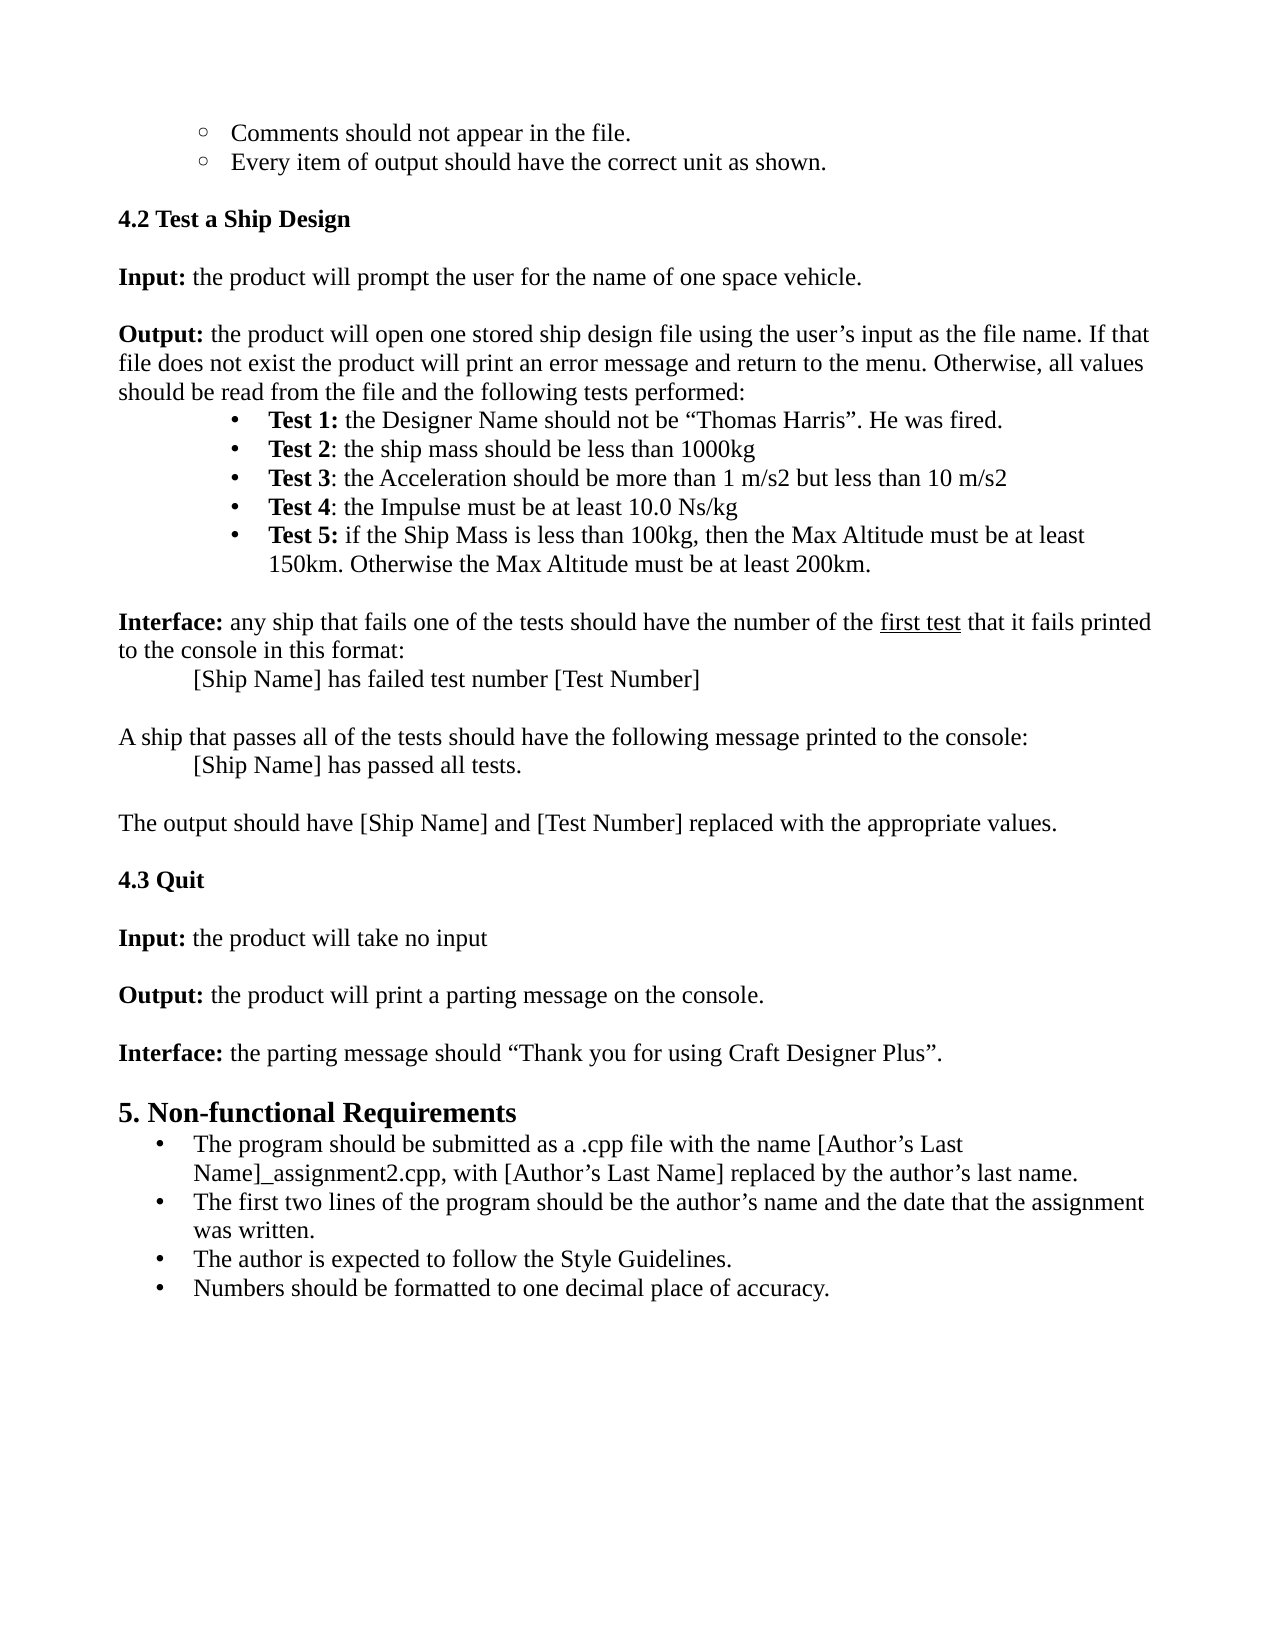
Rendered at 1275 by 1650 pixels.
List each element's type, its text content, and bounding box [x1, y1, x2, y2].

text Input: the product will prompt the user for the name of one space vehicle. [118, 262, 1157, 291]
text 4.2 Test a Ship Design [118, 204, 1157, 233]
text Output: the product will print a parting message on the console. [118, 981, 1157, 1009]
list Comments should not appear in the file. [193, 118, 1157, 147]
list The first two lines of the program should be the author’s name and the date that the assignment was written. [156, 1187, 1157, 1244]
list Test 3: the Acceleration should be more than 1 m/s2 but less than 10 m/s2 [231, 463, 1157, 492]
list Every item of output should have the correct unit as shown. [193, 147, 1157, 176]
text [Ship Name] has failed test number [Test Number] [118, 664, 1157, 693]
text Input: the product will take no input [118, 923, 1157, 952]
text Interface: any ship that fails one of the tests should have the number of the first test that it fails printed to the console in this format: [118, 607, 1157, 664]
list The program should be submitted as a .cpp file with the name [Author’s Last Name]_assignment2.cpp, with [Author’s Last Name] replaced by the author’s last name. [156, 1129, 1157, 1187]
text Interface: the parting message should “Thank you for using Craft Designer Plus”. [118, 1038, 1157, 1067]
list Test 4: the Impulse must be at least 10.0 Ns/kg [231, 492, 1157, 521]
list Test 2: the ship mass should be less than 1000kg [231, 434, 1157, 463]
text 4.3 Quit [118, 866, 1157, 894]
text A ship that passes all of the tests should have the following message printed to the console: [118, 722, 1157, 751]
list Test 1: the Designer Name should not be “Thomas Harris”. He was fired. [231, 406, 1157, 434]
list The author is expected to follow the Style Guidelines. [156, 1244, 1157, 1273]
text Output: the product will open one stored ship design file using the user’s input as the file name. If that file does not exist the product will print an error message and return to the menu. Otherwise, all values should be read from the file and the following tests performed: [118, 319, 1157, 406]
text The output should have [Ship Name] and [Test Number] replaced with the appropriate values. [118, 808, 1157, 837]
list Test 5: if the Ship Mass is less than 100kg, then the Max Altitude must be at least 150km. Otherwise the Max Altitude must be at least 200km. [231, 521, 1157, 578]
text 5. Non-functional Requirements [118, 1096, 1157, 1129]
text [Ship Name] has passed all tests. [118, 751, 1157, 779]
list Numbers should be formatted to one decimal place of accuracy. [156, 1273, 1157, 1302]
